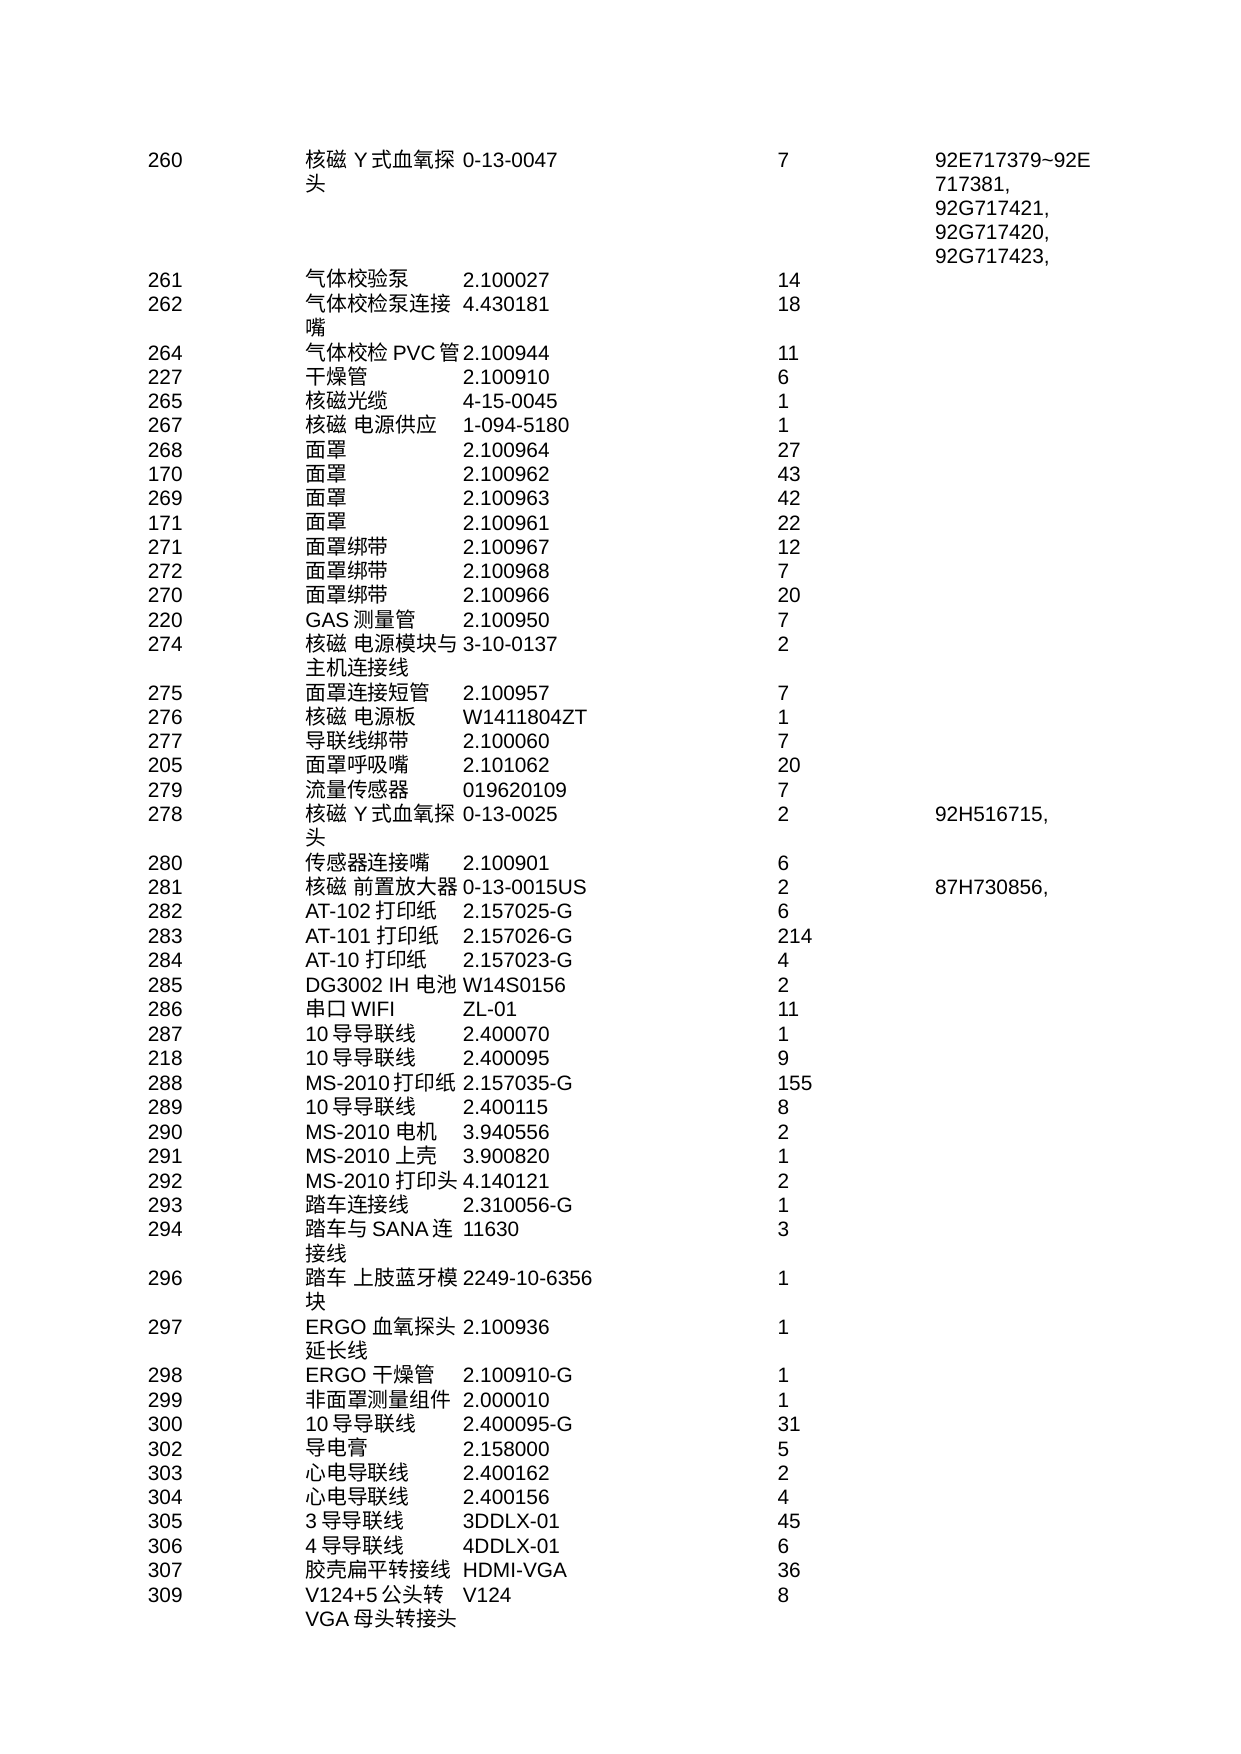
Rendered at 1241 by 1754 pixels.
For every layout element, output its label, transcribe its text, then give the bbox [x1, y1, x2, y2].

table_cell [935, 510, 1092, 535]
table_cell 核磁光缆 [305, 389, 463, 413]
table_cell 289 [148, 1095, 305, 1119]
table_cell 2.400095 [463, 1046, 620, 1071]
table_cell [620, 413, 777, 438]
table_cell [935, 1266, 1092, 1314]
table_cell 面罩 [305, 462, 463, 486]
table_cell 导联线绑带 [305, 729, 463, 753]
table_cell 8 [778, 1095, 935, 1119]
table_cell 43 [778, 462, 935, 486]
table_cell 282 [148, 899, 305, 924]
table_cell 2.100963 [463, 486, 620, 510]
table_cell 6 [778, 851, 935, 875]
table_cell 1 [778, 1315, 935, 1363]
table_cell 6 [778, 1534, 935, 1558]
table_cell [935, 365, 1092, 389]
table_cell 269 [148, 486, 305, 510]
table_cell 2.100901 [463, 851, 620, 875]
table_cell [620, 510, 777, 535]
table_cell 270 [148, 583, 305, 607]
table_cell 2.100060 [463, 729, 620, 753]
table_cell 干燥管 [305, 365, 463, 389]
table_cell 1 [778, 1266, 935, 1314]
table_cell 019620109 [463, 778, 620, 802]
table_cell 2.100968 [463, 559, 620, 583]
table_cell 280 [148, 851, 305, 875]
table_cell [620, 389, 777, 413]
table_cell 276 [148, 705, 305, 729]
table_cell 291 [148, 1144, 305, 1168]
table_cell 2.157035-G [463, 1071, 620, 1095]
table_cell 20 [778, 753, 935, 778]
table_cell 2 [778, 802, 935, 851]
table_cell [620, 1144, 777, 1168]
table_cell ZL-01 [463, 997, 620, 1022]
table_cell 218 [148, 1046, 305, 1071]
table_cell [935, 1046, 1092, 1071]
table_cell 1 [778, 1193, 935, 1217]
table_cell 3.940556 [463, 1120, 620, 1144]
table_cell [935, 1022, 1092, 1046]
table_cell ERGO 干燥管 [305, 1363, 463, 1388]
table_cell W14S0156 [463, 973, 620, 997]
table_cell [620, 1583, 777, 1631]
table_cell 18 [778, 292, 935, 340]
table_cell 264 [148, 340, 305, 365]
table_cell [620, 753, 777, 778]
table_cell 277 [148, 729, 305, 753]
table_cell AT-101 打印纸 [305, 924, 463, 948]
table_cell [620, 997, 777, 1022]
table_cell AT-102打印纸 [305, 899, 463, 924]
table_cell [935, 1095, 1092, 1119]
table_cell 2.100950 [463, 608, 620, 632]
table_cell [935, 705, 1092, 729]
table_cell 核磁 Y式血氧探头 [305, 148, 463, 267]
table_cell [935, 1388, 1092, 1412]
table_cell 核磁 前置放大器 [305, 875, 463, 899]
table_cell V124 [463, 1583, 620, 1631]
table_cell [935, 583, 1092, 607]
table_cell [620, 148, 777, 267]
table_cell [620, 1461, 777, 1485]
table_cell [620, 1534, 777, 1558]
table_cell [935, 851, 1092, 875]
table_cell 3.900820 [463, 1144, 620, 1168]
table_cell [620, 1071, 777, 1095]
table_cell 2.158000 [463, 1436, 620, 1461]
table_cell 11 [778, 997, 935, 1022]
table_cell 268 [148, 438, 305, 462]
table_cell 7 [778, 681, 935, 705]
table_cell [935, 1558, 1092, 1582]
table_cell [935, 1217, 1092, 1266]
table_cell 271 [148, 535, 305, 559]
table_cell 2 [778, 973, 935, 997]
table_cell 267 [148, 413, 305, 438]
table_cell 299 [148, 1388, 305, 1412]
table_cell 3导导联线 [305, 1509, 463, 1534]
table_cell [935, 1363, 1092, 1388]
table_cell 2.100027 [463, 268, 620, 292]
table_cell [620, 778, 777, 802]
table_cell [935, 753, 1092, 778]
table_cell [935, 1144, 1092, 1168]
table_cell [620, 1412, 777, 1436]
table_cell 4-15-0045 [463, 389, 620, 413]
table_cell 4 [778, 948, 935, 973]
table_cell 气体校检PVC管 [305, 340, 463, 365]
table_cell [620, 438, 777, 462]
table_cell 275 [148, 681, 305, 705]
table_cell [620, 851, 777, 875]
table_cell [935, 1315, 1092, 1363]
table_cell [620, 583, 777, 607]
table_cell [935, 1169, 1092, 1193]
table_cell 11 [778, 340, 935, 365]
table_cell 6 [778, 365, 935, 389]
table_cell 1 [778, 1363, 935, 1388]
table_cell 踏车 上肢蓝牙模块 [305, 1266, 463, 1314]
table_cell 2.100910-G [463, 1363, 620, 1388]
table_cell 面罩 [305, 438, 463, 462]
table_cell 92E717379~92E717381, 92G717421, 92G717420, 92G717423, [935, 148, 1092, 267]
table_cell 227 [148, 365, 305, 389]
table_cell [620, 705, 777, 729]
table_cell 4 [778, 1485, 935, 1509]
table_cell 1 [778, 1022, 935, 1046]
table_cell 27 [778, 438, 935, 462]
table_cell 面罩绑带 [305, 583, 463, 607]
table_cell 171 [148, 510, 305, 535]
table_cell 22 [778, 510, 935, 535]
table_cell 7 [778, 729, 935, 753]
table_cell 31 [778, 1412, 935, 1436]
table_cell 284 [148, 948, 305, 973]
table_cell 2.400095-G [463, 1412, 620, 1436]
table_cell [935, 973, 1092, 997]
table_cell 2 [778, 1120, 935, 1144]
table_cell 307 [148, 1558, 305, 1582]
table_cell 气体校验泵 [305, 268, 463, 292]
table_cell 2.100936 [463, 1315, 620, 1363]
table_cell 2.310056-G [463, 1193, 620, 1217]
table_cell 36 [778, 1558, 935, 1582]
table_cell 1 [778, 1144, 935, 1168]
table_cell 306 [148, 1534, 305, 1558]
table_cell [620, 875, 777, 899]
table_cell 290 [148, 1120, 305, 1144]
table_cell 294 [148, 1217, 305, 1266]
table_cell 302 [148, 1436, 305, 1461]
table_cell 283 [148, 924, 305, 948]
table_cell 272 [148, 559, 305, 583]
table_cell [620, 1193, 777, 1217]
table_cell 流量传感器 [305, 778, 463, 802]
table_cell 8 [778, 1583, 935, 1631]
table_cell 4.140121 [463, 1169, 620, 1193]
table_cell 2.100967 [463, 535, 620, 559]
table_cell [620, 608, 777, 632]
table_cell 核磁 电源模块与主机连接线 [305, 632, 463, 681]
table_cell [620, 1046, 777, 1071]
table_cell 0-13-0047 [463, 148, 620, 267]
table_cell 1 [778, 1388, 935, 1412]
table_cell 2.100961 [463, 510, 620, 535]
table_cell [620, 1266, 777, 1314]
table_cell 5 [778, 1436, 935, 1461]
table_cell [935, 924, 1092, 948]
table_cell [935, 1071, 1092, 1095]
table_cell [620, 924, 777, 948]
table_cell 14 [778, 268, 935, 292]
table_cell [620, 1388, 777, 1412]
table_cell [935, 462, 1092, 486]
table_cell 心电导联线 [305, 1485, 463, 1509]
table_cell 309 [148, 1583, 305, 1631]
table_cell [935, 778, 1092, 802]
table_cell [620, 535, 777, 559]
table_cell 260 [148, 148, 305, 267]
table_cell 10导导联线 [305, 1412, 463, 1436]
table_cell [935, 681, 1092, 705]
table_cell 2.100957 [463, 681, 620, 705]
table_cell 87H730856, [935, 875, 1092, 899]
table_cell 3DDLX-01 [463, 1509, 620, 1534]
table_cell [935, 997, 1092, 1022]
table_cell 导电膏 [305, 1436, 463, 1461]
table_cell [620, 1217, 777, 1266]
table_cell [620, 948, 777, 973]
table_cell 286 [148, 997, 305, 1022]
table_cell 288 [148, 1071, 305, 1095]
table_cell 核磁 电源板 [305, 705, 463, 729]
table_cell [620, 1169, 777, 1193]
table_cell [620, 486, 777, 510]
table_cell [620, 729, 777, 753]
table_cell [935, 899, 1092, 924]
table_cell 170 [148, 462, 305, 486]
table_cell 4导导联线 [305, 1534, 463, 1558]
table_cell 265 [148, 389, 305, 413]
table_cell [935, 486, 1092, 510]
table_cell [620, 292, 777, 340]
table_cell 2.400115 [463, 1095, 620, 1119]
table_cell 2.157026-G [463, 924, 620, 948]
table_cell [620, 340, 777, 365]
table_cell [620, 1315, 777, 1363]
table_cell 7 [778, 608, 935, 632]
table_cell 155 [778, 1071, 935, 1095]
table_cell GAS测量管 [305, 608, 463, 632]
table_cell [935, 1436, 1092, 1461]
table_cell 4DDLX-01 [463, 1534, 620, 1558]
table_cell [620, 973, 777, 997]
table_cell 303 [148, 1461, 305, 1485]
table_cell 42 [778, 486, 935, 510]
table_cell 面罩 [305, 486, 463, 510]
table_cell [620, 1120, 777, 1144]
table_cell 293 [148, 1193, 305, 1217]
table_cell ERGO 血氧探头延长线 [305, 1315, 463, 1363]
table_cell 面罩绑带 [305, 535, 463, 559]
table_cell DG3002 IH 电池 [305, 973, 463, 997]
table_cell 7 [778, 559, 935, 583]
table_cell [620, 1485, 777, 1509]
table_cell AT-10 打印纸 [305, 948, 463, 973]
table_cell MS-2010 打印头 [305, 1169, 463, 1193]
table_cell 2.157025-G [463, 899, 620, 924]
table_cell 2.100944 [463, 340, 620, 365]
table_cell [935, 729, 1092, 753]
table_cell 10导导联线 [305, 1022, 463, 1046]
table_cell [935, 1509, 1092, 1534]
table_cell [935, 413, 1092, 438]
table_cell 核磁 电源供应 [305, 413, 463, 438]
table_cell [935, 1412, 1092, 1436]
table_cell [935, 1120, 1092, 1144]
table_cell [620, 681, 777, 705]
table_cell [620, 1095, 777, 1119]
table_cell 205 [148, 753, 305, 778]
table_cell 串口WIFI [305, 997, 463, 1022]
table_cell 3 [778, 1217, 935, 1266]
table_cell [620, 1558, 777, 1582]
table_cell 300 [148, 1412, 305, 1436]
table_cell V124+5公头转VGA母头转接头 [305, 1583, 463, 1631]
table_cell 9 [778, 1046, 935, 1071]
table_cell 279 [148, 778, 305, 802]
table_cell 0-13-0015US [463, 875, 620, 899]
table_cell 214 [778, 924, 935, 948]
table_cell 2249-10-6356 [463, 1266, 620, 1314]
table_cell 传感器连接嘴 [305, 851, 463, 875]
table_cell [935, 389, 1092, 413]
table_cell [620, 632, 777, 681]
table_cell [935, 1193, 1092, 1217]
table_cell [620, 1436, 777, 1461]
table_cell 274 [148, 632, 305, 681]
table_cell 261 [148, 268, 305, 292]
table_cell 0-13-0025 [463, 802, 620, 851]
table_cell 1 [778, 705, 935, 729]
table_cell MS-2010 上壳 [305, 1144, 463, 1168]
table_cell 1 [778, 389, 935, 413]
table_cell 287 [148, 1022, 305, 1046]
table_cell [620, 268, 777, 292]
table_cell 核磁 Y式血氧探头 [305, 802, 463, 851]
table_cell [935, 1461, 1092, 1485]
table_cell [935, 632, 1092, 681]
table_cell [935, 608, 1092, 632]
table_cell 2 [778, 632, 935, 681]
table_cell 278 [148, 802, 305, 851]
table_cell [935, 1583, 1092, 1631]
table_cell [935, 559, 1092, 583]
table_cell MS-2010打印纸 [305, 1071, 463, 1095]
table_cell [935, 438, 1092, 462]
table_cell HDMI-VGA [463, 1558, 620, 1582]
table_cell [620, 1509, 777, 1534]
table_cell [620, 1022, 777, 1046]
table_cell 7 [778, 148, 935, 267]
table_cell 2.400162 [463, 1461, 620, 1485]
table_cell 45 [778, 1509, 935, 1534]
table_cell [935, 535, 1092, 559]
table_cell 297 [148, 1315, 305, 1363]
table_cell 4.430181 [463, 292, 620, 340]
table_cell 6 [778, 899, 935, 924]
table_cell 296 [148, 1266, 305, 1314]
table_cell 1-094-5180 [463, 413, 620, 438]
table_cell 12 [778, 535, 935, 559]
table_cell MS-2010 电机 [305, 1120, 463, 1144]
table_cell 92H516715, [935, 802, 1092, 851]
table_cell 面罩 [305, 510, 463, 535]
table_cell [935, 1485, 1092, 1509]
table_cell [935, 292, 1092, 340]
table_cell 踏车连接线 [305, 1193, 463, 1217]
table_cell 2.400156 [463, 1485, 620, 1509]
table_cell 7 [778, 778, 935, 802]
table_cell 2.157023-G [463, 948, 620, 973]
table_cell 非面罩测量组件 [305, 1388, 463, 1412]
table_cell 10导导联线 [305, 1046, 463, 1071]
table_cell [620, 462, 777, 486]
table_cell 298 [148, 1363, 305, 1388]
table_cell 面罩绑带 [305, 559, 463, 583]
table_cell 281 [148, 875, 305, 899]
table_cell 2.100910 [463, 365, 620, 389]
table_cell [620, 899, 777, 924]
table_cell 2.101062 [463, 753, 620, 778]
table_cell 面罩呼吸嘴 [305, 753, 463, 778]
table_cell 2.000010 [463, 1388, 620, 1412]
table_cell 心电导联线 [305, 1461, 463, 1485]
table_cell 2.100962 [463, 462, 620, 486]
table_cell [620, 1363, 777, 1388]
table_cell 2.400070 [463, 1022, 620, 1046]
table_cell 220 [148, 608, 305, 632]
table_cell 胶壳扁平转接线 [305, 1558, 463, 1582]
table_cell W1411804ZT [463, 705, 620, 729]
table_cell 11630 [463, 1217, 620, 1266]
table_cell 2.100964 [463, 438, 620, 462]
table_cell 2 [778, 1461, 935, 1485]
table_cell [935, 268, 1092, 292]
table_cell 262 [148, 292, 305, 340]
table_cell 3-10-0137 [463, 632, 620, 681]
table_cell 305 [148, 1509, 305, 1534]
table_cell 踏车与SANA连接线 [305, 1217, 463, 1266]
table_cell [935, 1534, 1092, 1558]
table_cell 1 [778, 413, 935, 438]
table_cell [935, 340, 1092, 365]
table_cell [620, 559, 777, 583]
table_cell 2 [778, 875, 935, 899]
table_cell [620, 802, 777, 851]
table_cell [620, 365, 777, 389]
table_cell 304 [148, 1485, 305, 1509]
table_cell 292 [148, 1169, 305, 1193]
table_cell 面罩连接短管 [305, 681, 463, 705]
table_cell [935, 948, 1092, 973]
table_cell 285 [148, 973, 305, 997]
table_cell 2.100966 [463, 583, 620, 607]
table_cell 10导导联线 [305, 1095, 463, 1119]
table_cell 20 [778, 583, 935, 607]
table_cell 2 [778, 1169, 935, 1193]
table_cell 气体校检泵连接嘴 [305, 292, 463, 340]
